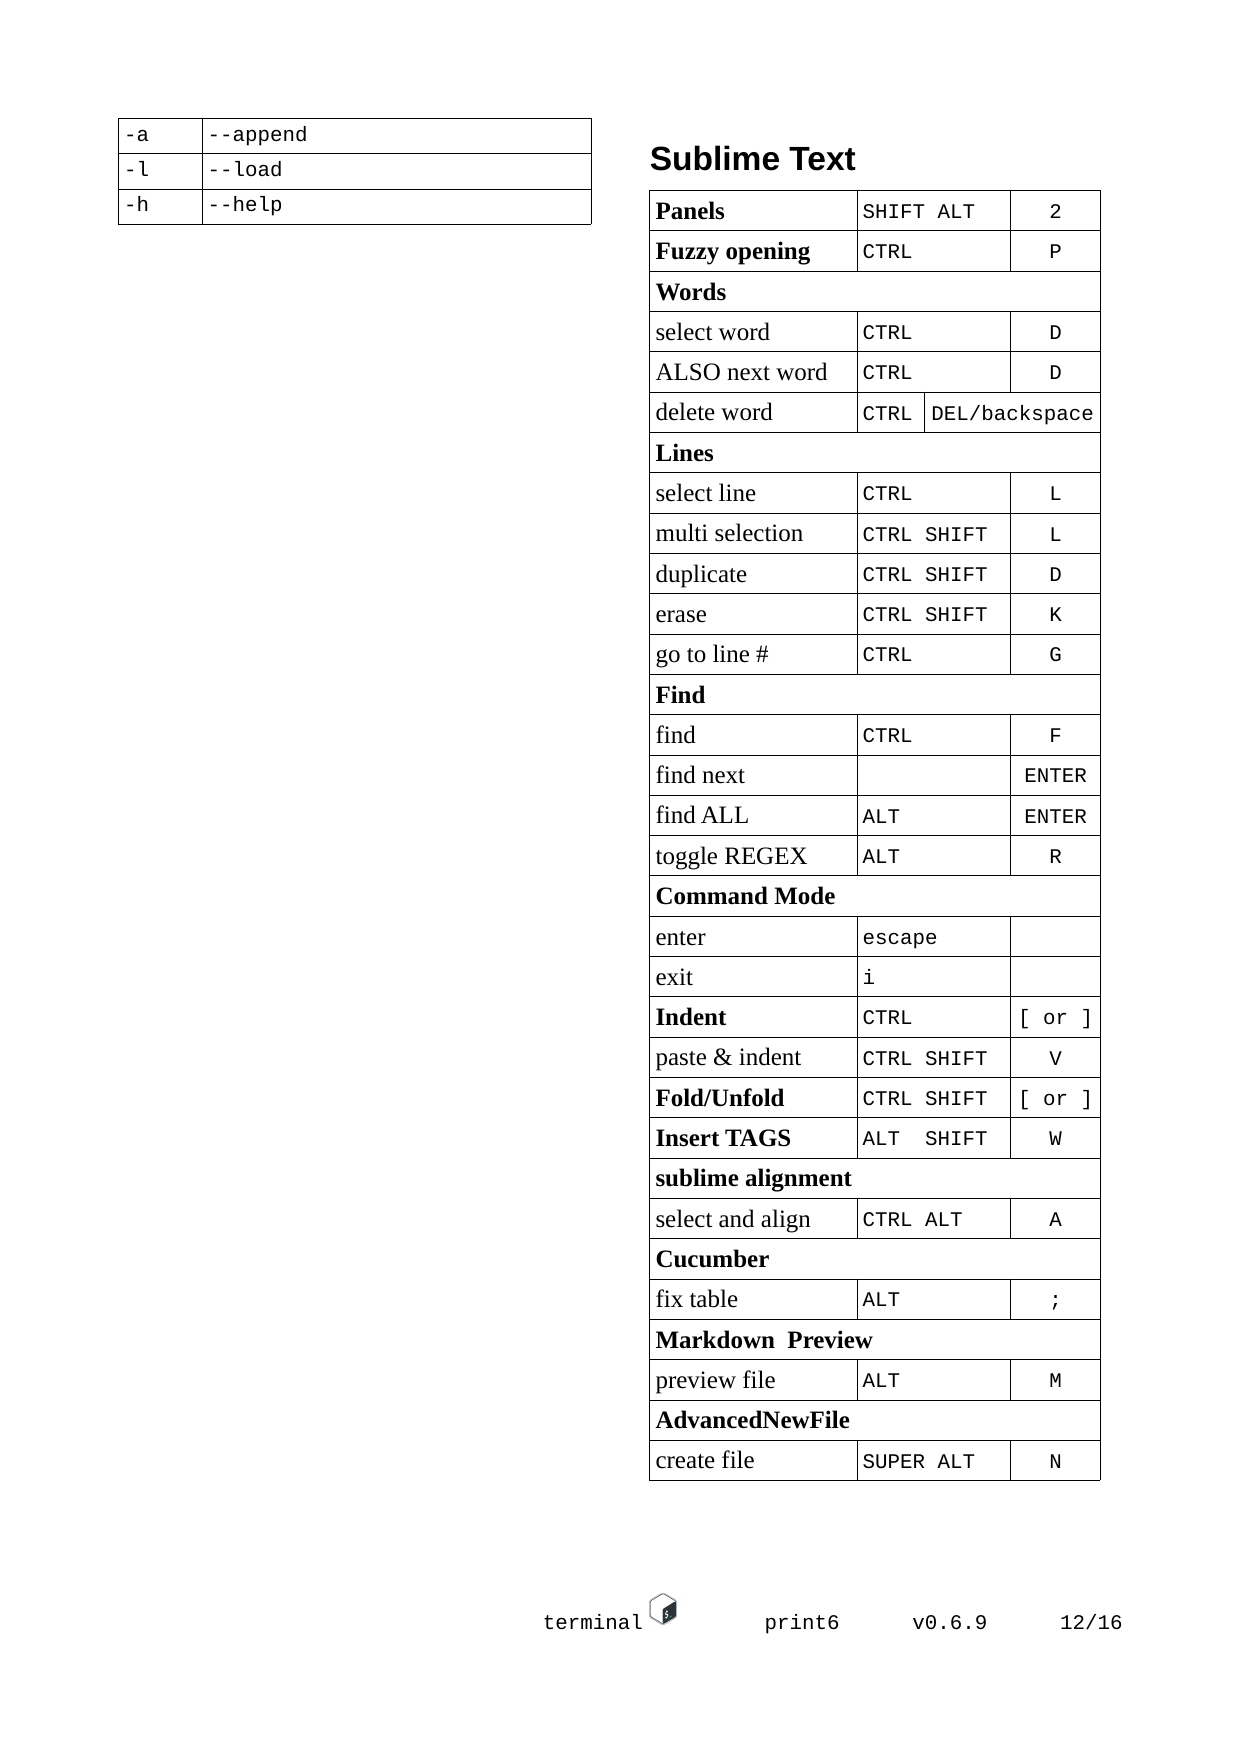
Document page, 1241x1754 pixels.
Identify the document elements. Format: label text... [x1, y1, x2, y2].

table_cell exit [650, 957, 857, 996]
table_cell preview file [650, 1360, 857, 1399]
table_cell F [1011, 715, 1100, 754]
table_cell enter [650, 917, 857, 956]
table_cell CTRL [858, 312, 1010, 351]
table_cell SUPER ALT [858, 1441, 1010, 1480]
table_cell DEL/backspace [925, 393, 1100, 432]
table_cell N [1011, 1441, 1100, 1480]
table_cell D [1011, 554, 1100, 593]
table_cell escape [858, 917, 1010, 956]
table_cell erase [650, 594, 857, 633]
table_cell --help [203, 190, 591, 224]
table_cell D [1011, 312, 1100, 351]
table_cell [1011, 957, 1100, 996]
table_cell toggle REGEX [650, 836, 857, 875]
table_cell find ALL [650, 796, 857, 835]
table_cell M [1011, 1360, 1100, 1399]
table_cell ENTER [1011, 796, 1100, 835]
table_cell L [1011, 473, 1100, 513]
table_cell duplicate [650, 554, 857, 593]
table_cell Fold/Unfold [650, 1078, 857, 1117]
table_cell CTRL [858, 231, 1010, 271]
table_cell CTRL [858, 715, 1010, 754]
table_cell [1011, 917, 1100, 956]
table_cell -h [119, 190, 202, 224]
table_cell Cucumber [650, 1239, 1100, 1278]
table_cell fix table [650, 1280, 857, 1319]
table_cell A [1011, 1199, 1100, 1238]
table_cell Markdown Preview [650, 1320, 1100, 1359]
table_cell CTRL [858, 635, 1010, 674]
table_cell CTRL SHIFT [858, 1078, 1010, 1117]
table_cell CTRL SHIFT [858, 514, 1010, 553]
table_cell ALT SHIFT [858, 1118, 1010, 1158]
table_cell CTRL SHIFT [858, 554, 1010, 593]
table_cell --load [203, 154, 591, 188]
table_cell --append [203, 119, 591, 153]
table_cell select and align [650, 1199, 857, 1238]
table_cell -l [119, 154, 202, 188]
table_cell select word [650, 312, 857, 351]
table_cell find next [650, 756, 857, 795]
table_cell Lines [650, 433, 1100, 472]
table_cell CTRL SHIFT [858, 1038, 1010, 1077]
table_cell CTRL [858, 997, 1010, 1037]
table_cell CTRL [858, 393, 924, 432]
table_cell [ or ] [1011, 1078, 1100, 1117]
table_cell CTRL SHIFT [858, 594, 1010, 633]
table_cell i [858, 957, 1010, 996]
subtitle Sublime Text [649, 139, 1122, 178]
table_cell CTRL [858, 473, 1010, 513]
table_cell R [1011, 836, 1100, 875]
table_cell [ or ] [1011, 997, 1100, 1037]
table_cell D [1011, 352, 1100, 392]
table_cell go to line # [650, 635, 857, 674]
table_cell [858, 756, 1010, 795]
table_cell ; [1011, 1280, 1100, 1319]
table_header Panels [650, 191, 857, 230]
table_cell P [1011, 231, 1100, 271]
table_cell CTRL [858, 352, 1010, 392]
table_cell ENTER [1011, 756, 1100, 795]
table_cell L [1011, 514, 1100, 553]
table_header SHIFT ALT [858, 191, 1010, 230]
picture [642, 1588, 684, 1630]
table_cell ALT [858, 836, 1010, 875]
table_cell select line [650, 473, 857, 513]
table_cell paste & indent [650, 1038, 857, 1077]
table_cell create file [650, 1441, 857, 1480]
table_cell Insert TAGS [650, 1118, 857, 1158]
table_cell sublime alignment [650, 1159, 1100, 1198]
table_cell ALSO next word [650, 352, 857, 392]
table_header 2 [1011, 191, 1100, 230]
table_cell CTRL ALT [858, 1199, 1010, 1238]
table_cell Command Mode [650, 876, 1100, 916]
table_cell K [1011, 594, 1100, 633]
table_cell W [1011, 1118, 1100, 1158]
table_cell ALT [858, 1360, 1010, 1399]
table_cell Find [650, 675, 1100, 714]
table_cell multi selection [650, 514, 857, 553]
table_cell Fuzzy opening [650, 231, 857, 271]
table_cell AdvancedNewFile [650, 1401, 1100, 1440]
table_cell -a [119, 119, 202, 153]
table_cell delete word [650, 393, 857, 432]
table_cell G [1011, 635, 1100, 674]
table_cell Indent [650, 997, 857, 1037]
table_cell ALT [858, 1280, 1010, 1319]
table_cell find [650, 715, 857, 754]
table_cell V [1011, 1038, 1100, 1077]
table_cell ALT [858, 796, 1010, 835]
table_cell Words [650, 272, 1100, 311]
